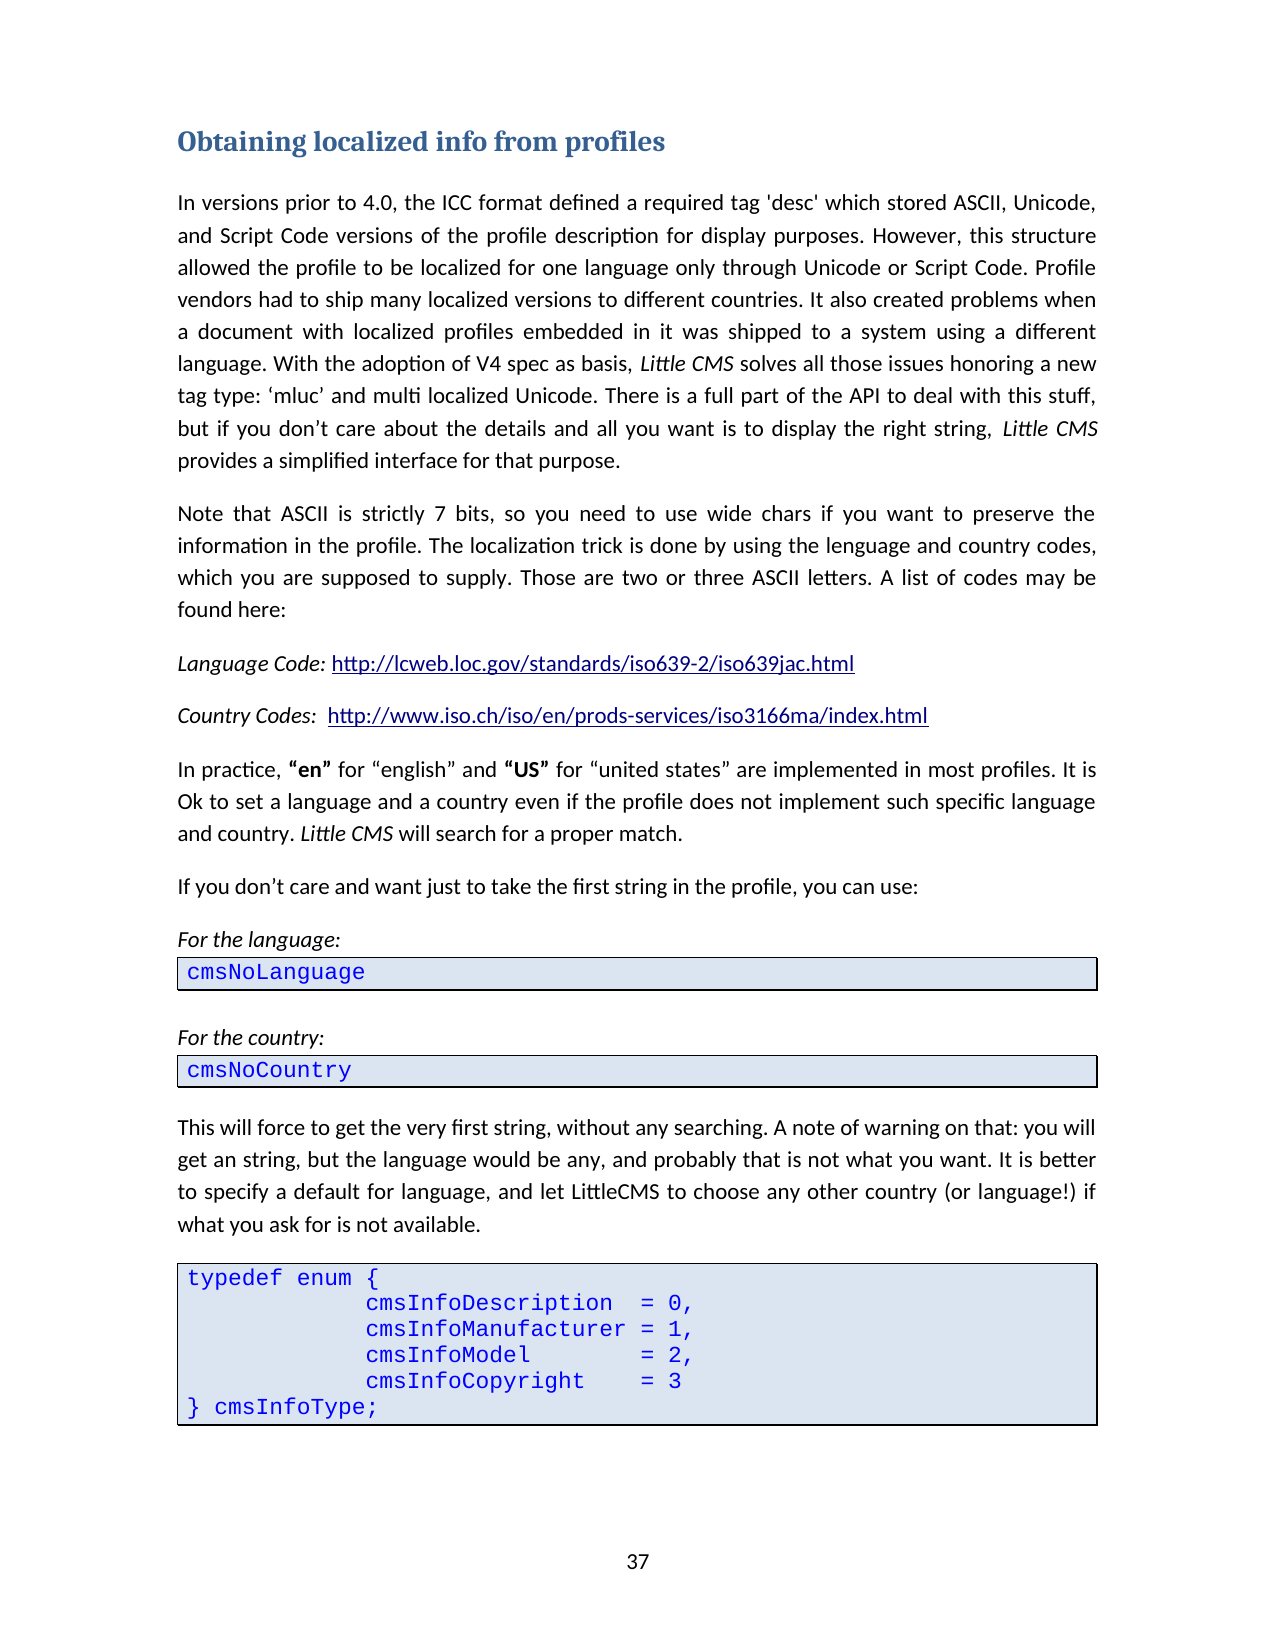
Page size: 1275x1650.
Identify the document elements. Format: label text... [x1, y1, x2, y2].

text Note that ASCII is strictly 7 bits, so you need to use wide chars if you want to preserve the information in the profile. The localization trick is done by using the lenguage and country codes, which you are supposed to supply. Those are two or three ASCII letters. A list of codes may be found here: [177, 499, 1098, 624]
text For the language: [177, 925, 1098, 953]
text cmsInfoCopyright = 3 [178, 1366, 1096, 1392]
text cmsNoLanguage [178, 958, 1096, 989]
text This will force to get the very first string, without any searching. A note of warning on that: you will get an string, but the language would be any, and probably that is not what you want. It is better to specify a default for language, and let LittleCMS to choose any other country (or language!) if what you ask for is not available. [177, 1113, 1098, 1238]
text In versions prior to 4.0, the ICC format defined a required tag 'desc' which stored ASCII, Unicode, and Script Code versions of the profile description for display purposes. However, this structure allowed the profile to be localized for one language only through Unicode or Script Code. Profile vendors had to ship many localized versions to different countries. It also created problems when a document with localized profiles embedded in it was shipped to a system using a different language. With the adoption of V4 spec as basis, Little CMS solves all those issues honoring a new tag type: ‘mluc’ and multi localized Unicode. There is a full part of the API to deal with this stuff, but if you don’t care about the details and all you want is to display the right string, Little CMS provides a simplified interface for that purpose. [177, 188, 1098, 474]
text Country Codes: http://www.iso.ch/iso/en/prods-services/iso3166ma/index.html [177, 702, 1098, 730]
text } cmsInfoType; [178, 1392, 1096, 1424]
text cmsInfoModel = 2, [178, 1341, 1096, 1366]
text cmsNoCountry [178, 1056, 1096, 1086]
text cmsInfoManufacturer = 1, [178, 1314, 1096, 1341]
text Language Code: http://lcweb.loc.gov/standards/iso639-2/iso639jac.html [177, 649, 1098, 677]
text cmsInfoDescription = 0, [178, 1289, 1096, 1314]
text If you don’t care and want just to take the first string in the profile, you can use: [177, 872, 1098, 900]
text For the country: [177, 1023, 1098, 1051]
text typedef enum { [178, 1264, 1096, 1289]
text In practice, “en” for “english” and “US” for “united states” are implemented in most profiles. It is Ok to set a language and a country even if the profile does not implement such specific language and country. Little CMS will search for a proper match. [177, 755, 1098, 847]
subtitle Obtaining localized info from profiles [177, 125, 1098, 158]
